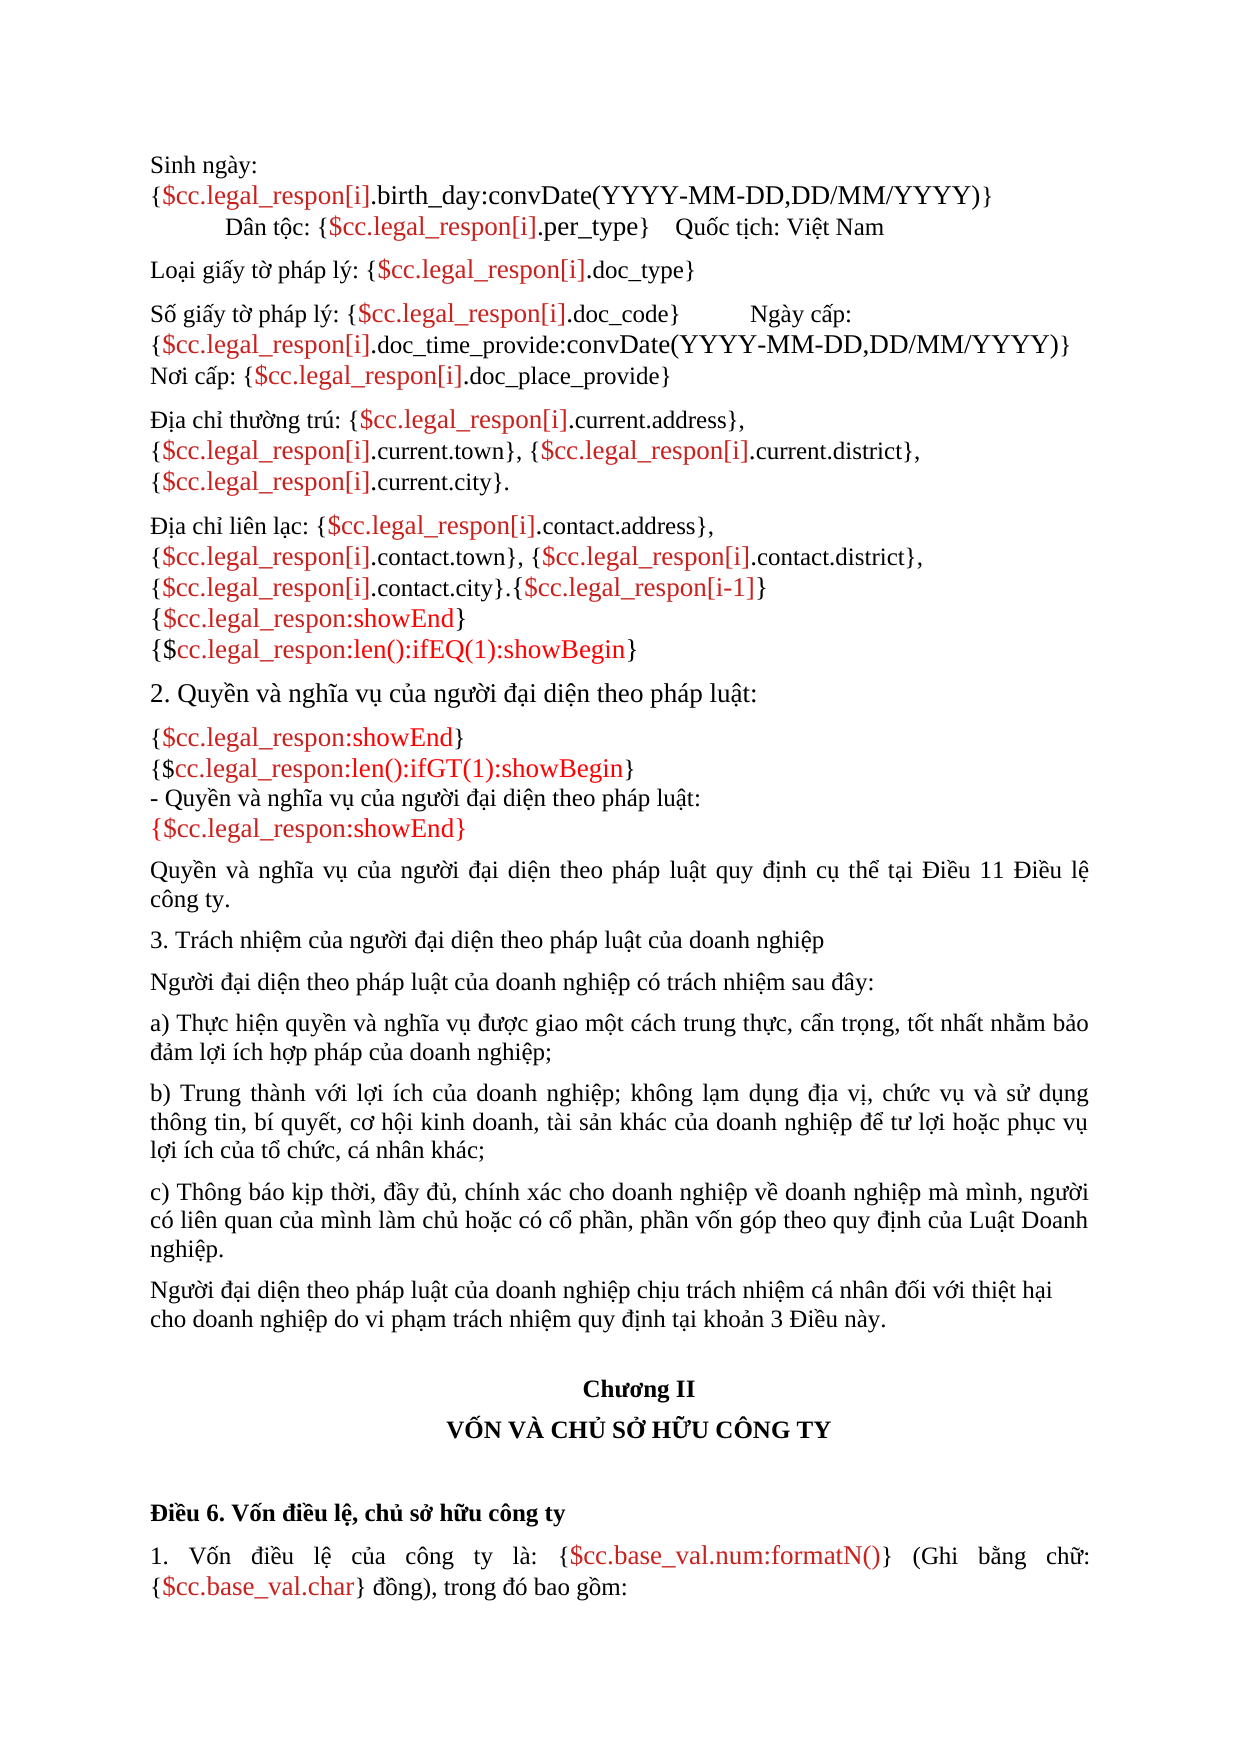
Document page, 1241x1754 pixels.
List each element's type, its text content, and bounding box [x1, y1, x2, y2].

text Người đại diện theo pháp luật của doanh nghiệp chịu trách nhiệm cá nhân đối với thiệt hại cho doanh nghiệp do vi phạm trách nhiệm quy định tại khoản 3 Điều này. [150, 1276, 1090, 1362]
text b) Trung thành với lợi ích của doanh nghiệp; không lạm dụng địa vị, chức vụ và sử dụng thông tin, bí quyết, cơ hội kinh doanh, tài sản khác của doanh nghiệp để tư lợi hoặc phục vụ lợi ích của tổ chức, cá nhân khác; [150, 1078, 1090, 1164]
text Số giấy tờ pháp lý: {$cc.legal_respon[i].doc_code} Ngày cấp: {$cc.legal_respon[i].doc_time_provide:convDate(YYYY-MM-DD,DD/MM/YYYY)} Nơi cấp: {$cc.legal_respon[i].doc_place_provide} [150, 297, 1090, 391]
text Địa chỉ thường trú: {$cc.legal_respon[i].current.address}, {$cc.legal_respon[i].current.town}, {$cc.legal_respon[i].current.district}, {$cc.legal_respon[i].current.city}. [150, 403, 1090, 497]
text Loại giấy tờ pháp lý: {$cc.legal_respon[i].doc_type} [150, 253, 1090, 285]
text 2. Quyền và nghĩa vụ của người đại diện theo pháp luật: [150, 677, 1090, 708]
text 3. Trách nhiệm của người đại diện theo pháp luật của doanh nghiệp [150, 926, 1090, 954]
text VỐN VÀ CHỦ SỞ HỮU CÔNG TY [150, 1416, 1090, 1444]
text Địa chỉ liên lạc: {$cc.legal_respon[i].contact.address}, {$cc.legal_respon[i].contact.town}, {$cc.legal_respon[i].contact.district}, {$cc.legal_respon[i].contact.city}.{$cc.legal_respon[i-1]} {$cc.legal_respon:showEnd} {$cc.legal_respon:len():ifEQ(1):showBegin} [150, 509, 1090, 665]
text 1. Vốn điều lệ của công ty là: {$cc.base_val.num:formatN()} (Ghi bằng chữ: {$cc.base_val.char} đồng), trong đó bao gồm: [150, 1539, 1090, 1602]
text {$cc.legal_respon:showEnd} {$cc.legal_respon:len():ifGT(1):showBegin} - Quyền và nghĩa vụ của người đại diện theo pháp luật: {$cc.legal_respon:showEnd} [150, 721, 1090, 843]
text Quyền và nghĩa vụ của người đại diện theo pháp luật quy định cụ thể tại Điều 11 Điều lệ công ty. [150, 856, 1090, 913]
text a) Thực hiện quyền và nghĩa vụ được giao một cách trung thực, cẩn trọng, tốt nhất nhằm bảo đảm lợi ích hợp pháp của doanh nghiệp; [150, 1008, 1090, 1066]
subtitle Điều 6. Vốn điều lệ, chủ sở hữu công ty [150, 1498, 1090, 1527]
text Sinh ngày: {$cc.legal_respon[i].birth_day:convDate(YYYY-MM-DD,DD/MM/YYYY)} Dân tộc: {$cc.legal_respon[i].per_type} Quốc tịch: Việt Nam [150, 150, 1090, 241]
text Người đại diện theo pháp luật của doanh nghiệp có trách nhiệm sau đây: [150, 967, 1090, 996]
text c) Thông báo kịp thời, đầy đủ, chính xác cho doanh nghiệp về doanh nghiệp mà mình, người có liên quan của mình làm chủ hoặc có cổ phần, phần vốn góp theo quy định của Luật Doanh nghiệp. [150, 1177, 1090, 1263]
subtitle Chương II [150, 1374, 1090, 1403]
